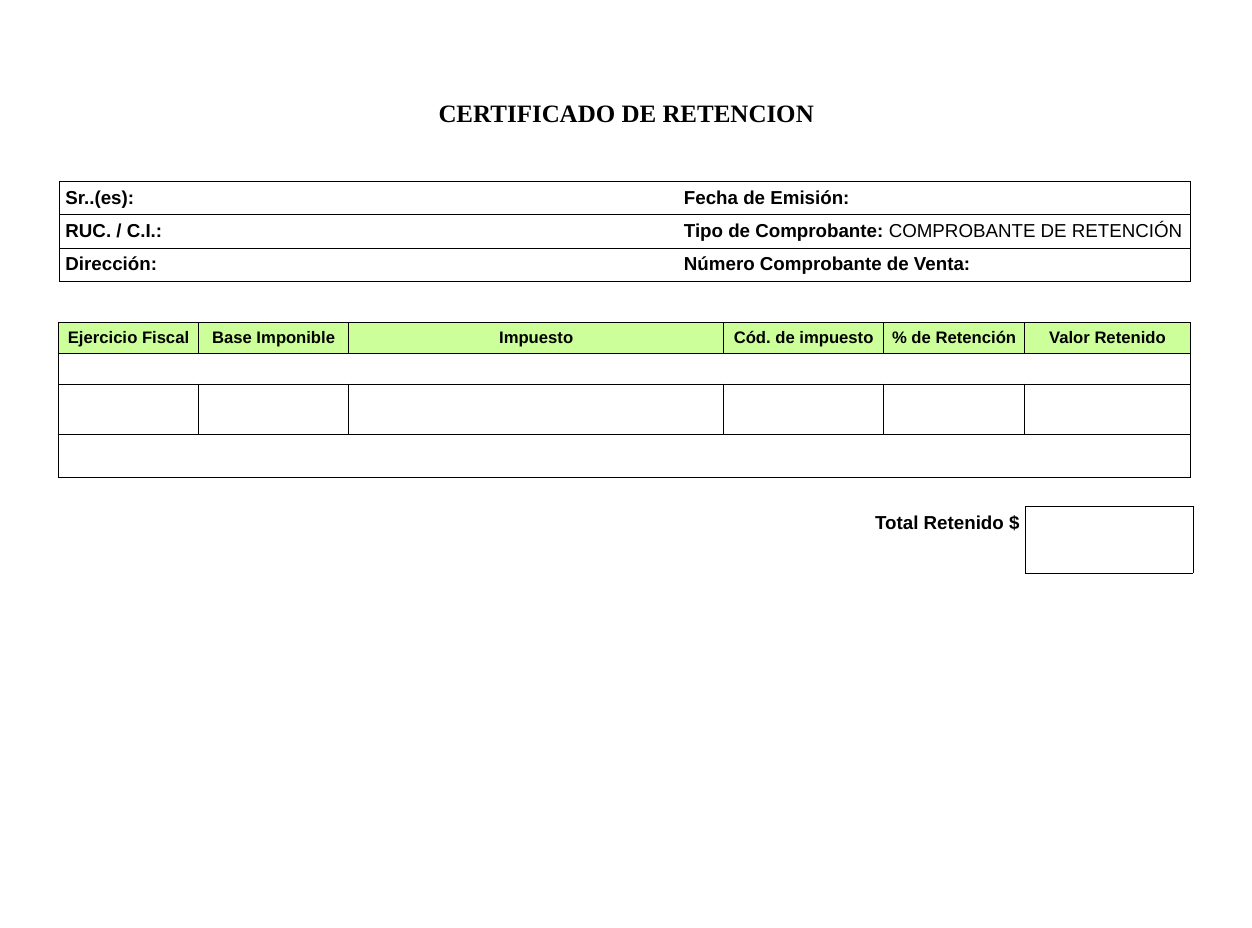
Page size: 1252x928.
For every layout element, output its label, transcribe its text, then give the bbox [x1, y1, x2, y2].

table_cell RUC. / C.I.:<invoice.party.vat_number> [60, 215, 678, 247]
table_header Fecha de Emisión: <invoice.invoice_date> [678, 182, 1190, 214]
table_cell <w['base']> [199, 385, 348, 433]
table_header Impuesto [349, 323, 723, 353]
table_cell Dirección: <invoice.invoice_address.full_address.split('\n')> [60, 249, 678, 281]
text </for> [59, 602, 1193, 621]
table_cell <for each="w in invoice.withholdings"> [59, 354, 1190, 383]
table_header Valor Retenido [1025, 323, 1190, 353]
table_header Total Retenido $ [59, 506, 1025, 573]
table_header Base Imponible [199, 323, 348, 353]
table_header Sr..(es):<invoice.party.name> [60, 182, 678, 214]
text CERTIFICADO DE RETENCION [59, 99, 1193, 127]
table_cell <w['fiscalyear']> [59, 385, 198, 433]
table_cell <w['tax']> [349, 385, 723, 433]
table_cell <w['tax_code']> [724, 385, 883, 433]
table_cell Número Comprobante de Venta: <invoice.number> [678, 249, 1190, 281]
table_header Ejercicio Fiscal [59, 323, 198, 353]
text <for each="invoice in objects"> [59, 77, 1193, 99]
table_cell </for> [59, 435, 1190, 477]
table_header % de Retención [884, 323, 1024, 353]
table_header <invoice.total_withholding> [1026, 507, 1193, 573]
table_cell <w['amount']> [1025, 385, 1190, 433]
table_cell Tipo de Comprobante: COMPROBANTE DE RETENCIÓN [678, 215, 1190, 247]
table_cell <w['withhold_rate']> [884, 385, 1024, 433]
table_header Cód. de impuesto [724, 323, 883, 353]
